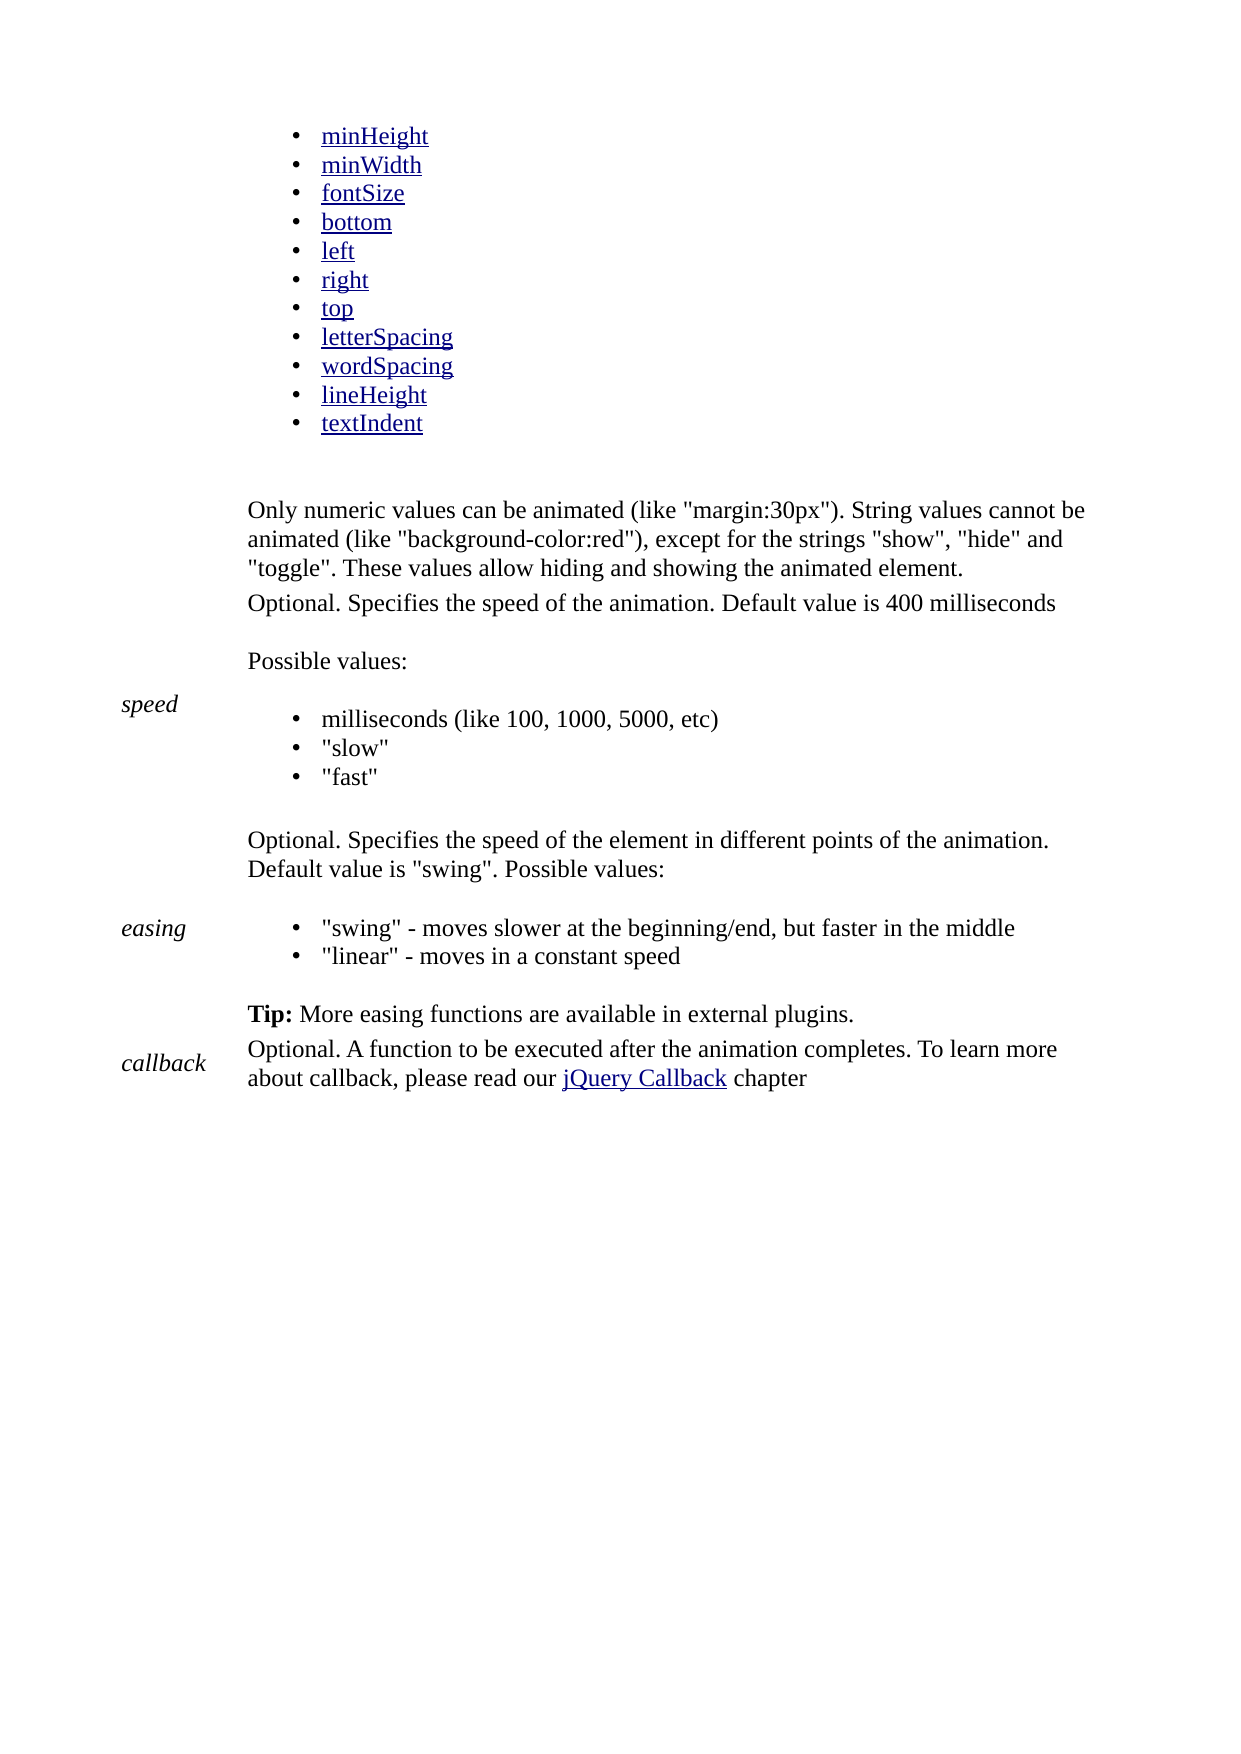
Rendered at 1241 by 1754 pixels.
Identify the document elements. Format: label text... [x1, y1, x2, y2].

table_cell Optional. A function to be executed after the animation completes. To learn more about callback, please read our jQuery Callback chapter [245, 1031, 1122, 1094]
table_cell Required. Specifies one or more CSS properties/values to animate. Note: The property names must be camel-cased when used with the animate() method: You will need to write paddingLeft instead of padding-left, marginRight instead of margin-right, and so on. Properties that can be animated: backgroundPositionX backgroundPositionY borderWidth borderBottomWidth borderLeftWidth borderRightWidth borderTopWidth borderSpacing margin marginBottom marginLeft marginRight marginTop opacity outlineWidth padding paddingBottom paddingLeft paddingRight paddingTop height width maxHeight maxWidth minHeight minWidth fontSize bottom left right top letterSpacing wordSpacing lineHeight textIndent Only numeric values can be animated (like "margin:30px"). String values cannot be animated (like "background-color:red"), except for the strings "show", "hide" and "toggle". These values allow hiding and showing the animated element. [245, 118, 1122, 585]
table_cell Optional. Specifies the speed of the animation. Default value is 400 milliseconds Possible values: milliseconds (like 100, 1000, 5000, etc) "slow" "fast" [245, 585, 1122, 823]
table_cell Optional. Specifies the speed of the element in different points of the animation. Default value is "swing". Possible values: "swing" - moves slower at the beginning/end, but faster in the middle "linear" - moves in a constant speed Tip: More easing functions are available in external plugins. [245, 823, 1122, 1031]
table_cell callback [118, 1031, 244, 1094]
table_cell [118, 118, 244, 585]
table_cell speed [118, 585, 244, 823]
table_cell easing [118, 823, 244, 1031]
